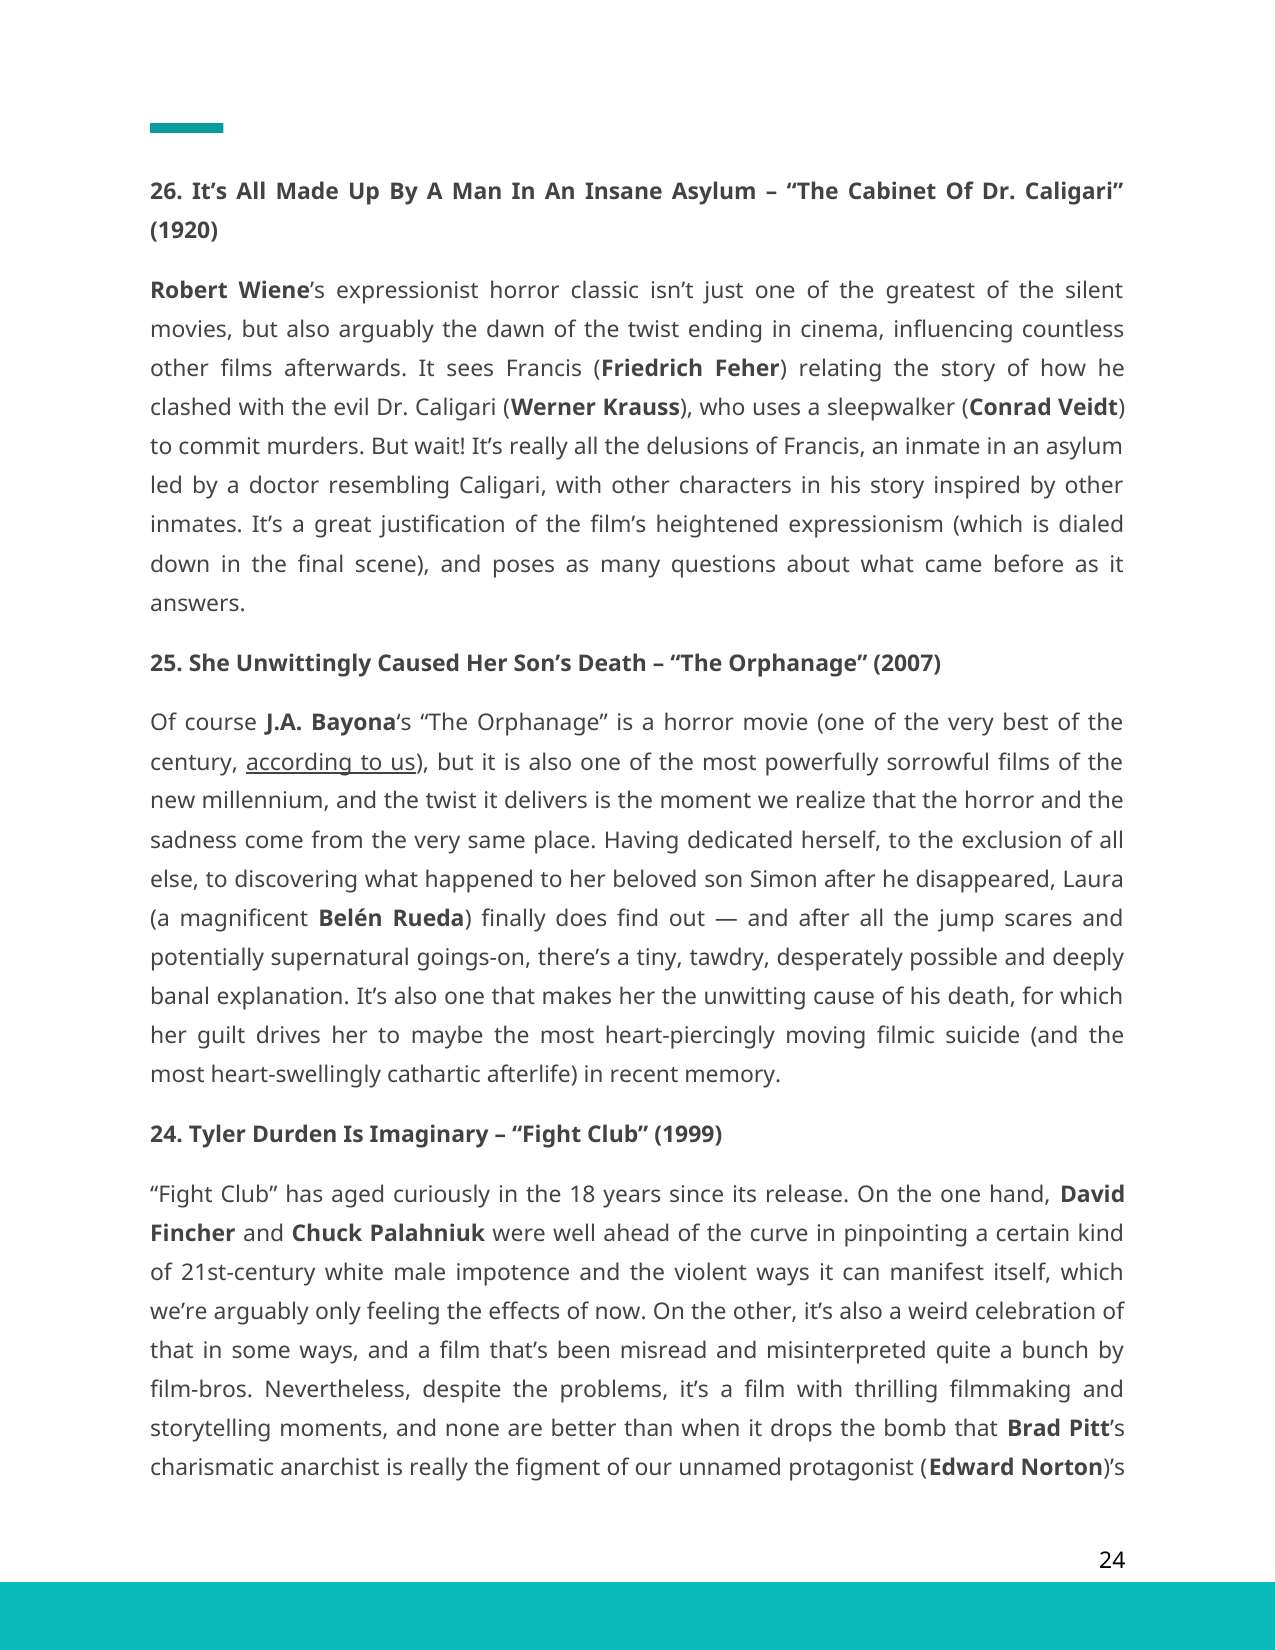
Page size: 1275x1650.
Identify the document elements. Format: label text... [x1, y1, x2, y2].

text 24. Tyler Durden Is Imaginary – “Fight Club” (1999) [150, 1118, 1125, 1149]
text Of course J.A. Bayona‘s “The Orphanage” is a horror movie (one of the very best of the century, according to us), but it is also one of the most powerfully sorrowful films of the new millennium, and the twist it delivers is the moment we realize that the horror and the sadness come from the very same place. Having dedicated herself, to the exclusion of all else, to discovering what happened to her beloved son Simon after he disappeared, Laura (a magnificent Belén Rueda) finally does find out — and after all the jump scares and potentially supernatural goings-on, there’s a tiny, tawdry, desperately possible and deeply banal explanation. It’s also one that makes her the unwitting cause of his death, for which her guilt drives her to maybe the most heart-piercingly moving filmic suicide (and the most heart-swellingly cathartic afterlife) in recent memory. [150, 706, 1125, 1089]
text 25. She Unwittingly Caused Her Son’s Death – “The Orphanage” (2007) [150, 646, 1125, 678]
text 26. It’s All Made Up By A Man In An Insane Asylum – “The Cabinet Of Dr. Caligari” (1920) [150, 175, 1125, 245]
text Robert Wiene’s expressionist horror classic isn’t just one of the greatest of the silent movies, but also arguably the dawn of the twist ending in cinema, influencing countless other films afterwards. It sees Francis (Friedrich Feher) relating the story of how he clashed with the evil Dr. Caligari (Werner Krauss), who uses a sleepwalker (Conrad Veidt) to commit murders. But wait! It’s really all the delusions of Francis, an inmate in an asylum led by a doctor resembling Caligari, with other characters in his story inspired by other inmates. It’s a great justification of the film’s heightened expressionism (which is dialed down in the final scene), and poses as many questions about what came before as it answers. [150, 274, 1125, 618]
picture [0, 1582, 1275, 1650]
picture [150, 123, 224, 133]
text “Fight Club” has aged curiously in the 18 years since its release. On the one hand, David Fincher and Chuck Palahniuk were well ahead of the curve in pinpointing a certain kind of 21st-century white male impotence and the violent ways it can manifest itself, which we’re arguably only feeling the effects of now. On the other, it’s also a weird celebration of that in some ways, and a film that’s been misread and misinterpreted quite a bunch by film-bros. Nevertheless, despite the problems, it’s a film with thrilling filmmaking and storytelling moments, and none are better than when it drops the bomb that Brad Pitt’s charismatic anarchist is really the figment of our unnamed protagonist (Edward Norton)’s [150, 1178, 1125, 1482]
